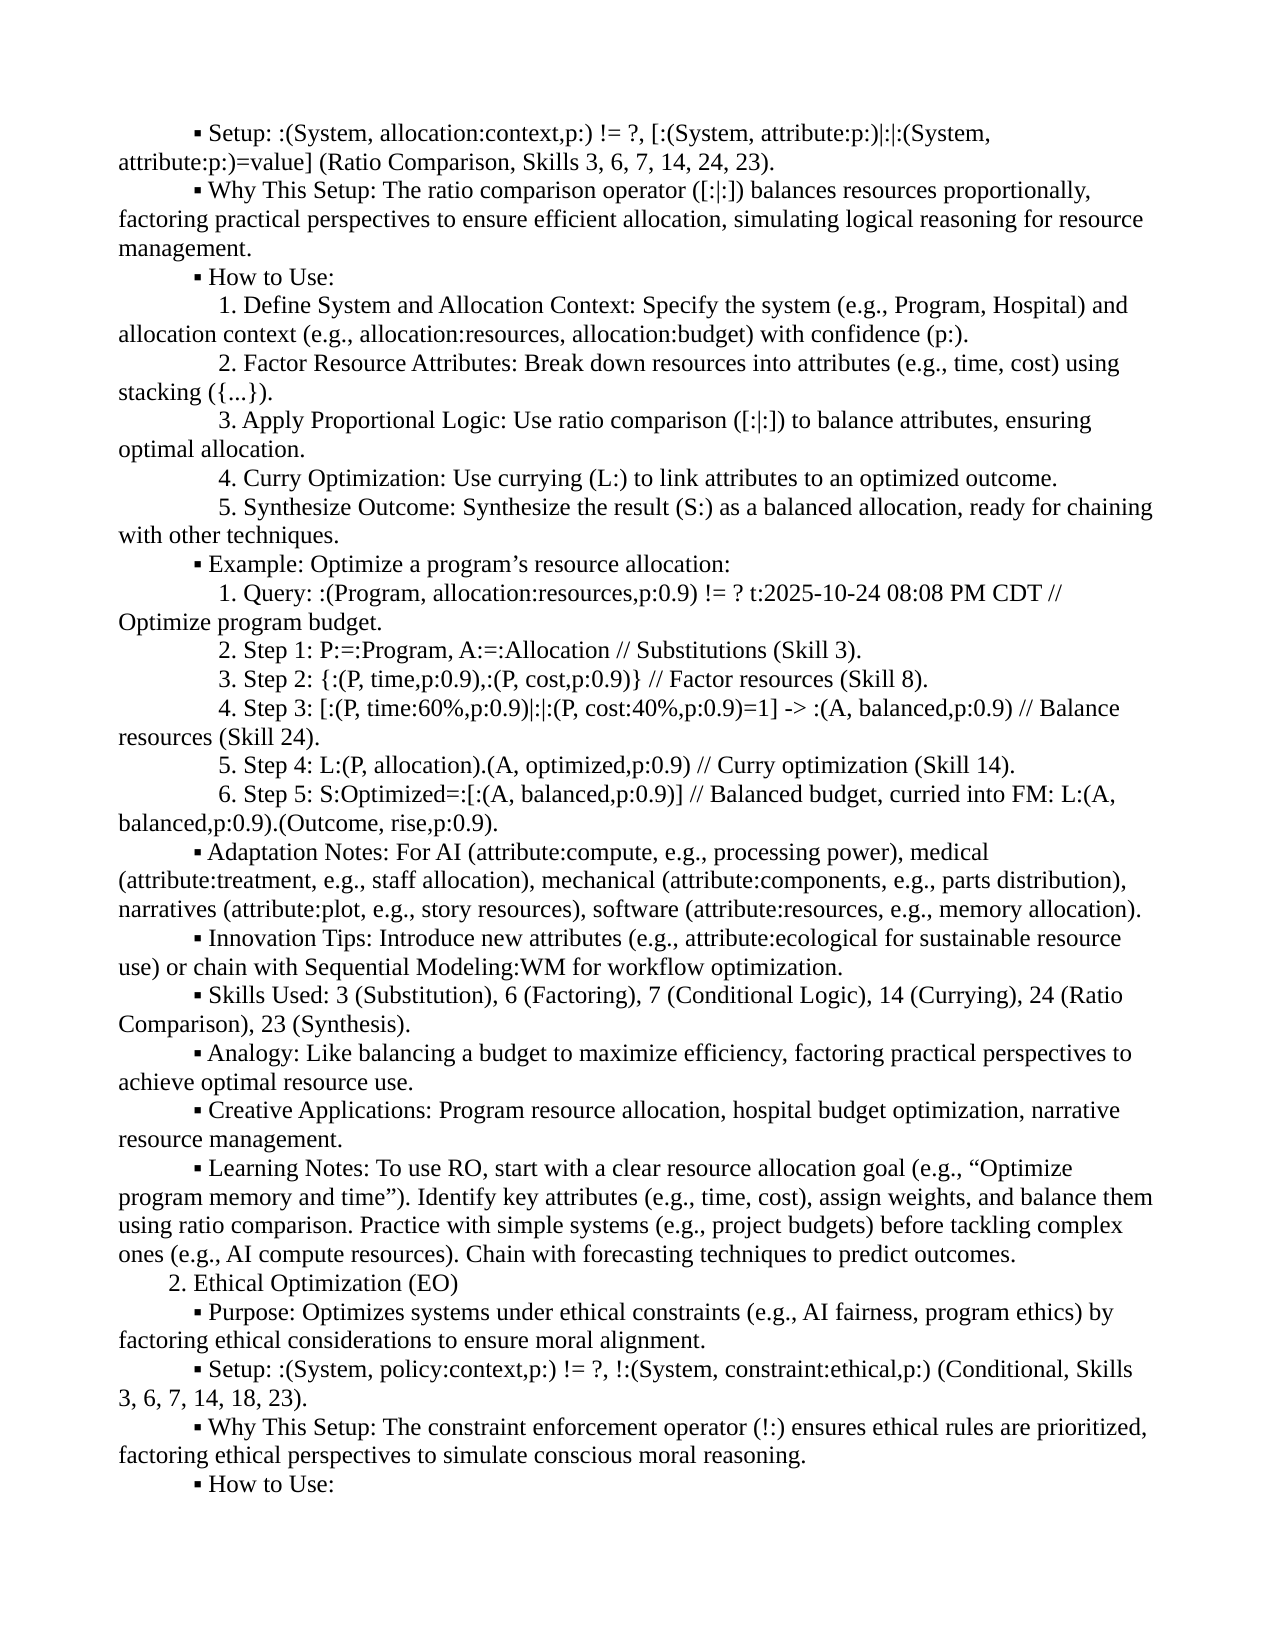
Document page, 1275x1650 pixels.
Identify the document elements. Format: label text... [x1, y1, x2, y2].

text ▪ How to Use: [118, 262, 1157, 291]
text ▪ Learning Notes: To use RO, start with a clear resource allocation goal (e.g., “Optimize program memory and time”). Identify key attributes (e.g., time, cost), assign weights, and balance them using ratio comparison. Practice with simple systems (e.g., project budgets) before tackling complex ones (e.g., AI compute resources). Chain with forecasting techniques to predict outcomes. [118, 1153, 1157, 1268]
text 2. Step 1: P:=:Program, A:=:Allocation // Substitutions (Skill 3). [118, 636, 1157, 664]
text 3. Step 2: {:(P, time,p:0.9),:(P, cost,p:0.9)} // Factor resources (Skill 8). [118, 664, 1157, 693]
text 5. Synthesize Outcome: Synthesize the result (S:) as a balanced allocation, ready for chaining with other techniques. [118, 492, 1157, 549]
text 6. Step 5: S:Optimized=:[:(A, balanced,p:0.9)] // Balanced budget, curried into FM: L:(A, balanced,p:0.9).(Outcome, rise,p:0.9). [118, 779, 1157, 837]
text 4. Step 3: [:(P, time:60%,p:0.9)|:|:(P, cost:40%,p:0.9)=1] -> :(A, balanced,p:0.9) // Balance resources (Skill 24). [118, 693, 1157, 751]
text 4. Curry Optimization: Use currying (L:) to link attributes to an optimized outcome. [118, 463, 1157, 492]
text ▪ Adaptation Notes: For AI (attribute:compute, e.g., processing power), medical (attribute:treatment, e.g., staff allocation), mechanical (attribute:components, e.g., parts distribution), narratives (attribute:plot, e.g., story resources), software (attribute:resources, e.g., memory allocation). [118, 837, 1157, 923]
text ▪ How to Use: [118, 1469, 1157, 1498]
text ▪ Skills Used: 3 (Substitution), 6 (Factoring), 7 (Conditional Logic), 14 (Currying), 24 (Ratio Comparison), 23 (Synthesis). [118, 981, 1157, 1038]
text ▪ Why This Setup: The constraint enforcement operator (!:) ensures ethical rules are prioritized, factoring ethical perspectives to simulate conscious moral reasoning. [118, 1412, 1157, 1469]
text ▪ Creative Applications: Program resource allocation, hospital budget optimization, narrative resource management. [118, 1096, 1157, 1153]
text 1. Define System and Allocation Context: Specify the system (e.g., Program, Hospital) and allocation context (e.g., allocation:resources, allocation:budget) with confidence (p:). [118, 291, 1157, 348]
text 1. Query: :(Program, allocation:resources,p:0.9) != ? t:2025-10-24 08:08 PM CDT // Optimize program budget. [118, 578, 1157, 636]
text ▪ Purpose: Optimizes systems under ethical constraints (e.g., AI fairness, program ethics) by factoring ethical considerations to ensure moral alignment. [118, 1297, 1157, 1354]
text ▪ Analogy: Like balancing a budget to maximize efficiency, factoring practical perspectives to achieve optimal resource use. [118, 1038, 1157, 1096]
text 2. Factor Resource Attributes: Break down resources into attributes (e.g., time, cost) using stacking ({...}). [118, 348, 1157, 406]
text 2. Ethical Optimization (EO) [118, 1268, 1157, 1297]
text ▪ Why This Setup: The ratio comparison operator ([:|:]) balances resources proportionally, factoring practical perspectives to ensure efficient allocation, simulating logical reasoning for resource management. [118, 176, 1157, 262]
text ▪ Setup: :(System, allocation:context,p:) != ?, [:(System, attribute:p:)|:|:(System, attribute:p:)=value] (Ratio Comparison, Skills 3, 6, 7, 14, 24, 23). [118, 118, 1157, 176]
text 3. Apply Proportional Logic: Use ratio comparison ([:|:]) to balance attributes, ensuring optimal allocation. [118, 406, 1157, 463]
text 5. Step 4: L:(P, allocation).(A, optimized,p:0.9) // Curry optimization (Skill 14). [118, 751, 1157, 779]
text ▪ Innovation Tips: Introduce new attributes (e.g., attribute:ecological for sustainable resource use) or chain with Sequential Modeling:WM for workflow optimization. [118, 923, 1157, 981]
text ▪ Example: Optimize a program’s resource allocation: [118, 549, 1157, 578]
text ▪ Setup: :(System, policy:context,p:) != ?, !:(System, constraint:ethical,p:) (Conditional, Skills 3, 6, 7, 14, 18, 23). [118, 1354, 1157, 1412]
